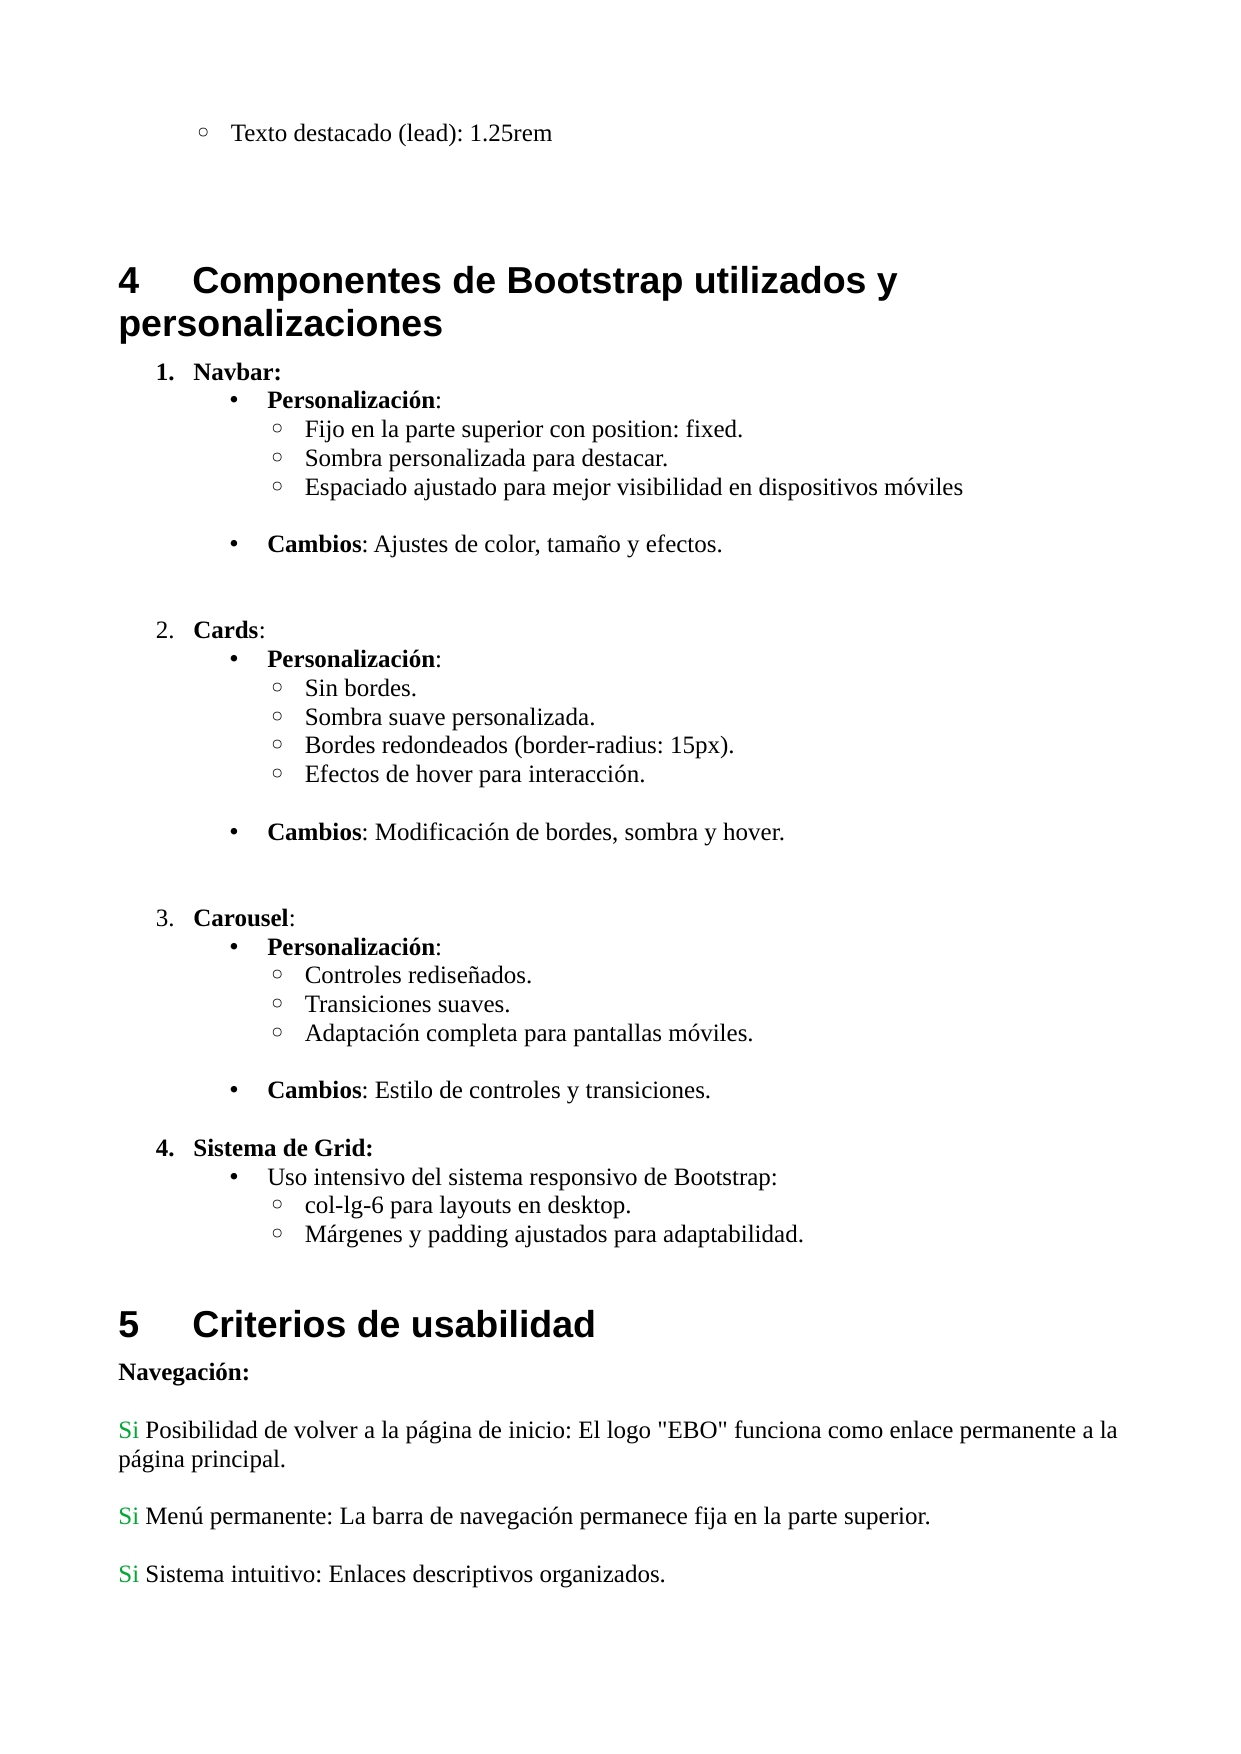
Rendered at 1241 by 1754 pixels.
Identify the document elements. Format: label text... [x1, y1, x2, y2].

subtitle Componentes de Bootstrap utilizados y personalizaciones [118, 258, 1122, 344]
list Cambios: Estilo de controles y transiciones. [229, 1076, 1122, 1133]
list col-lg-6 para layouts en desktop. [267, 1191, 1122, 1219]
list Bordes redondeados (border-radius: 15px). [267, 731, 1122, 759]
text Si Posibilidad de volver a la página de inicio: El logo "EBO" funciona como enlace permanente a la página principal. [118, 1386, 1122, 1472]
list Sin bordes. [267, 673, 1122, 702]
subtitle Criterios de usabilidad [118, 1302, 1122, 1345]
list Espaciado ajustado para mejor visibilidad en dispositivos móviles [267, 472, 1122, 501]
list Personalización: [229, 386, 1122, 414]
list Cambios: Modificación de bordes, sombra y hover. [229, 817, 1122, 874]
list Transiciones suaves. [267, 989, 1122, 1018]
list Fijo en la parte superior con position: fixed. [267, 414, 1122, 443]
list Personalización: [229, 932, 1122, 961]
text Si Sistema intuitivo: Enlaces descriptivos organizados. [118, 1530, 1122, 1587]
list Sistema de Grid: [156, 1133, 1122, 1162]
list Efectos de hover para interacción. [267, 759, 1122, 817]
list Carousel: [156, 903, 1122, 932]
list Sombra suave personalizada. [267, 702, 1122, 731]
list Sombra personalizada para destacar. [267, 443, 1122, 472]
list Márgenes y padding ajustados para adaptabilidad. [267, 1219, 1122, 1277]
list Cambios: Ajustes de color, tamaño y efectos. [229, 529, 1122, 558]
list Texto destacado (lead): 1.25rem [193, 118, 1122, 176]
list Navbar: [156, 357, 1122, 386]
list Controles rediseñados. [267, 961, 1122, 989]
list Uso intensivo del sistema responsivo de Bootstrap: [229, 1162, 1122, 1191]
list Personalización: [229, 644, 1122, 673]
list Adaptación completa para pantallas móviles. [267, 1018, 1122, 1047]
list Cards: [156, 616, 1122, 644]
text Si Menú permanente: La barra de navegación permanece fija en la parte superior. [118, 1472, 1122, 1530]
text Navegación: [118, 1357, 1122, 1386]
